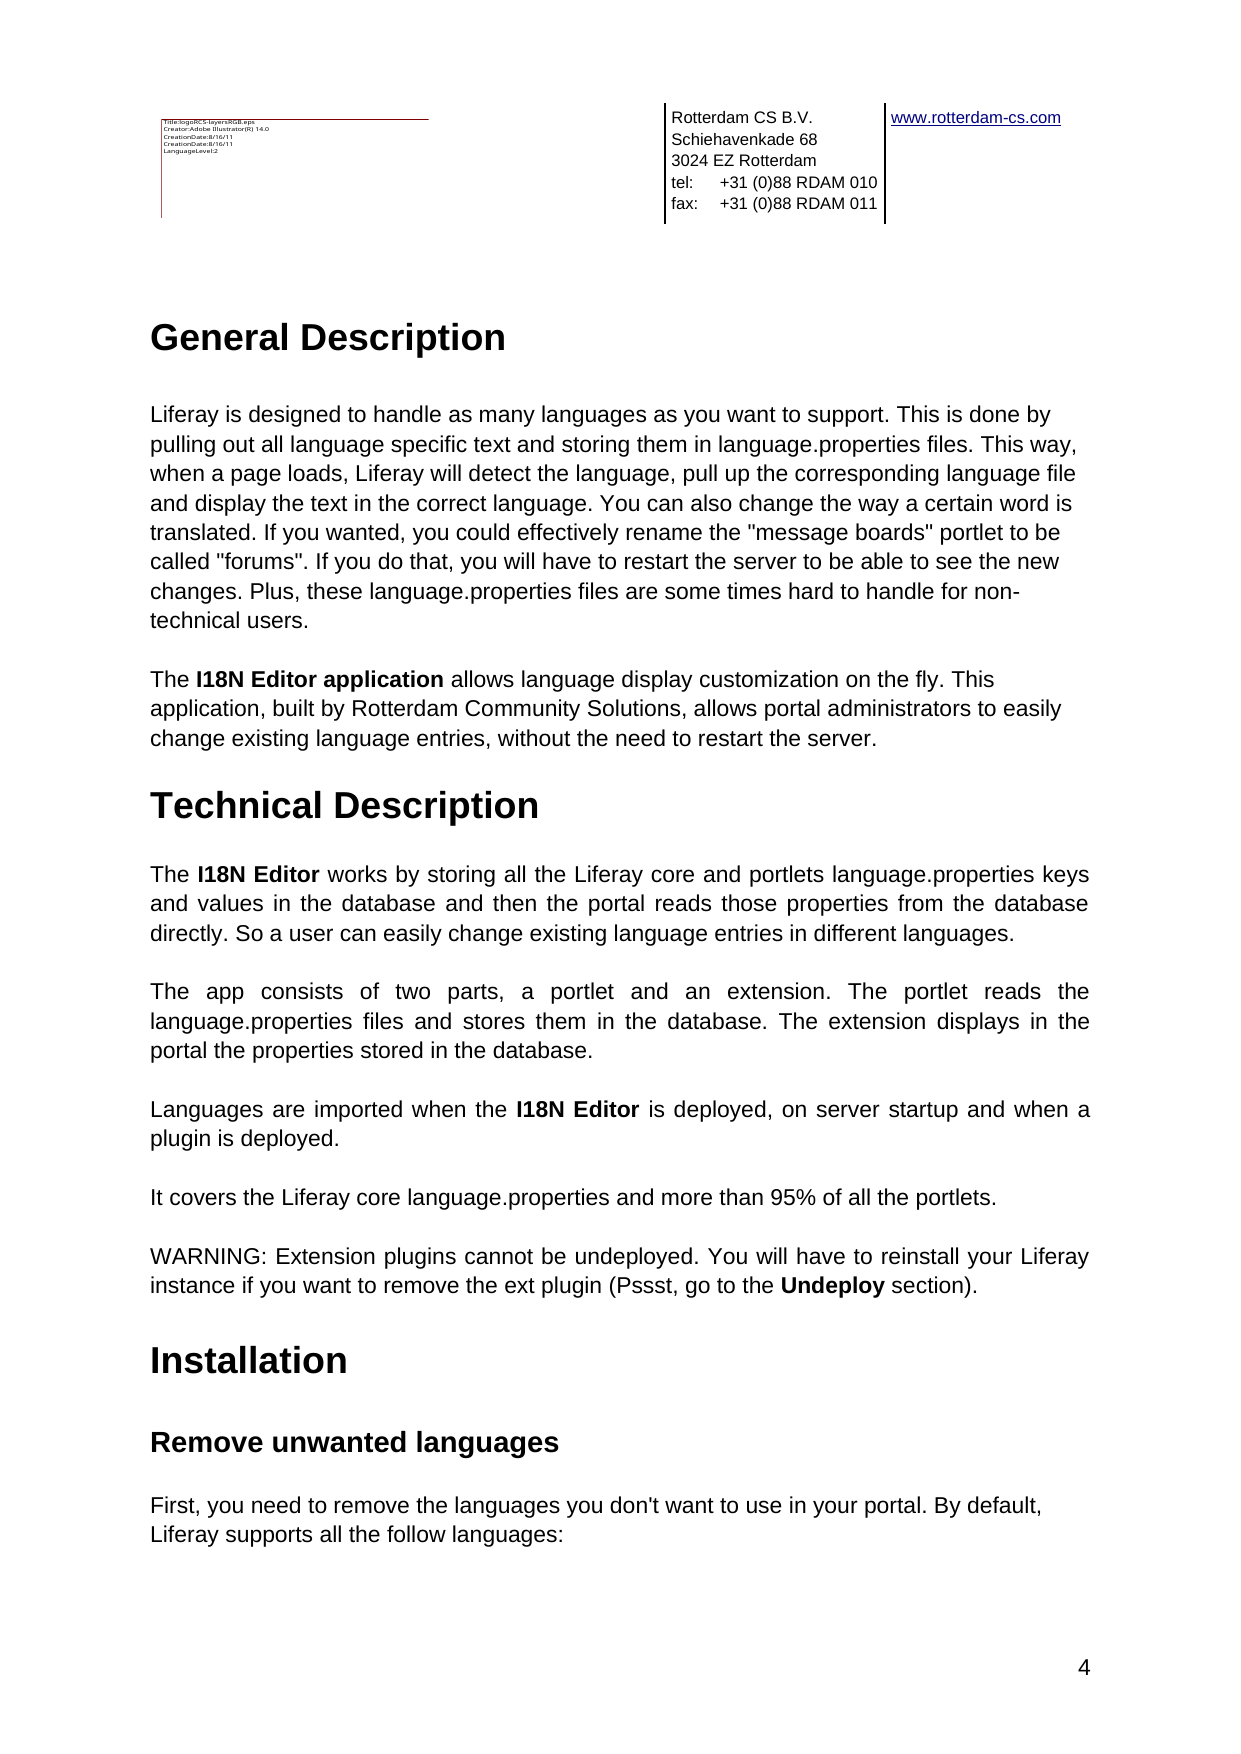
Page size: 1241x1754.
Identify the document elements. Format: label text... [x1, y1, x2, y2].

text The I18N Editor works by storing all the Liferay core and portlets language.properties keys and values in the database and then the portal reads those properties from the database directly. So a user can easily change existing language entries in different languages. [150, 862, 1091, 946]
text It covers the Liferay core language.properties and more than 95% of all the portlets. [150, 1185, 1091, 1210]
text Languages are imported when the I18N Editor is deployed, on server startup and when a plugin is deployed. [150, 1097, 1091, 1152]
text Technical Description [150, 784, 1091, 826]
subtitle Installation [150, 1340, 1091, 1382]
text Liferay is designed to handle as many languages as you want to support. This is done by pulling out all language specific text and storing them in language.properties files. This way, when a page loads, Liferay will detect the language, pull up the corresponding language file and display the text in the correct language. You can also change the way a certain word is translated. If you wanted, you could effectively rename the "message boards" portlet to be called "forums". If you do that, you will have to restart the server to be able to see the new changes. Plus, these language.properties files are some times hard to handle for non-technical users. [150, 402, 1091, 633]
subtitle General Description [150, 316, 1091, 358]
subtitle Remove unwanted languages [150, 1426, 1091, 1458]
text First, you need to remove the languages you don't want to use in your portal. By default, Liferay supports all the follow languages: [150, 1492, 1091, 1547]
text WARNING: Extension plugins cannot be undeployed. You will have to reinstall your Liferay instance if you want to remove the ext plugin (Pssst, go to the Undeploy section). [150, 1243, 1091, 1298]
text The app consists of two parts, a portlet and an extension. The portlet reads the language.properties files and stores them in the database. The extension displays in the portal the properties stored in the database. [150, 979, 1091, 1063]
text The I18N Editor application allows language display customization on the fly. This application, built by Rotterdam Community Solutions, allows portal administrators to easily change existing language entries, without the need to restart the server. [150, 667, 1091, 751]
